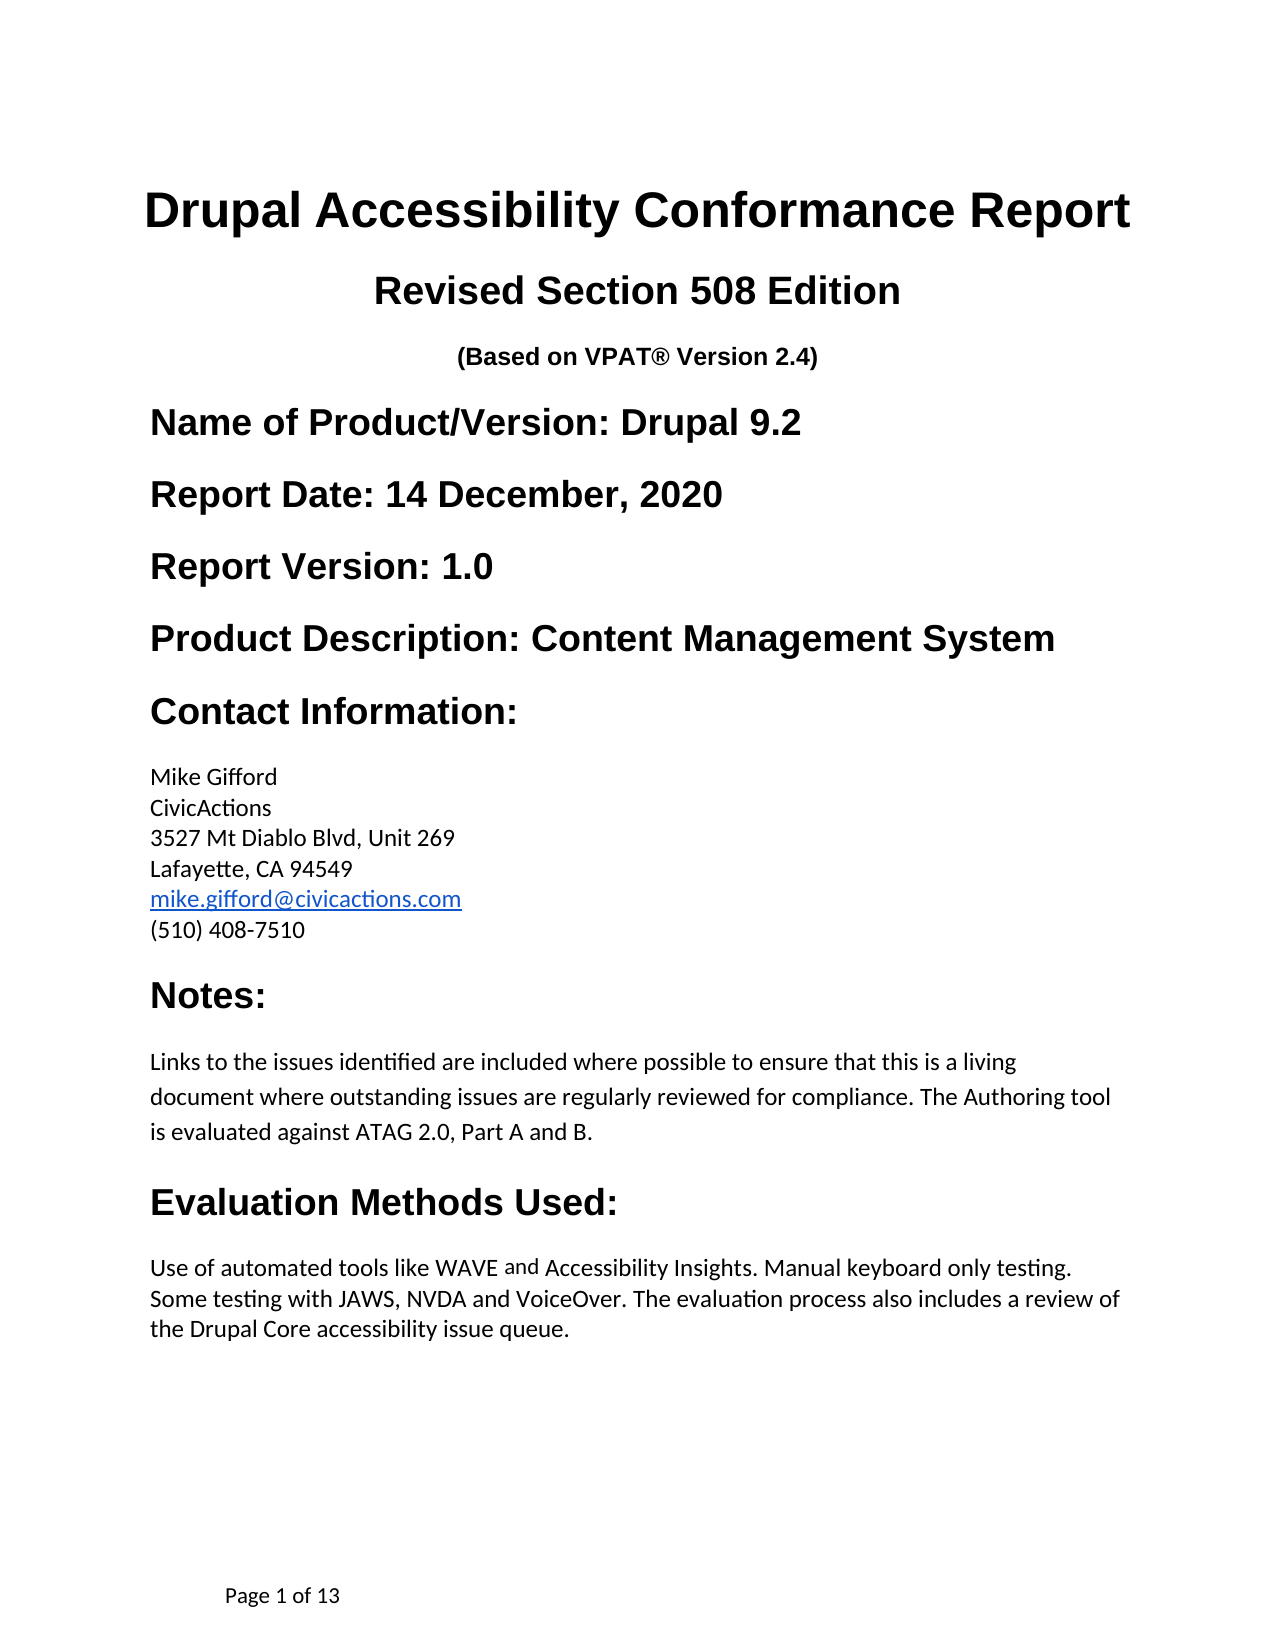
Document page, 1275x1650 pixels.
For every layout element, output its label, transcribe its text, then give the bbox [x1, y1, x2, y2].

subtitle (Based on VPAT® Version 2.4) [150, 342, 1125, 371]
subtitle Mike Gifford CivicActions 3527 Mt Diablo Blvd, Unit 269 Lafayette, CA 94549 mike.gifford@civicactions.com (510) 408-7510 [150, 761, 1125, 944]
subtitle Report Date: 14 December, 2020 [150, 472, 1125, 515]
subtitle Links to the issues identified are included where possible to ensure that this is a living document where outstanding issues are regularly reviewed for compliance. The Authoring tool is evaluated against ATAG 2.0, Part A and B. [150, 1046, 1125, 1146]
subtitle Name of Product/Version: Drupal 9.2 [150, 400, 1125, 443]
subtitle Product Description: Content Management System [150, 617, 1125, 660]
subtitle Evaluation Methods Used: [150, 1180, 1125, 1223]
subtitle Contact Information: [150, 689, 1125, 732]
subtitle Report Version: 1.0 [150, 544, 1125, 587]
subtitle Notes: [150, 973, 1125, 1017]
subtitle Use of automated tools like WAVE and Accessibility Insights. Manual keyboard only testing. Some testing with JAWS, NVDA and VoiceOver. The evaluation process also includes a review of the Drupal Core accessibility issue queue. [150, 1252, 1125, 1344]
subtitle Drupal Accessibility Conformance Report [131, 179, 1144, 238]
subtitle Revised Section 508 Edition [150, 267, 1125, 313]
